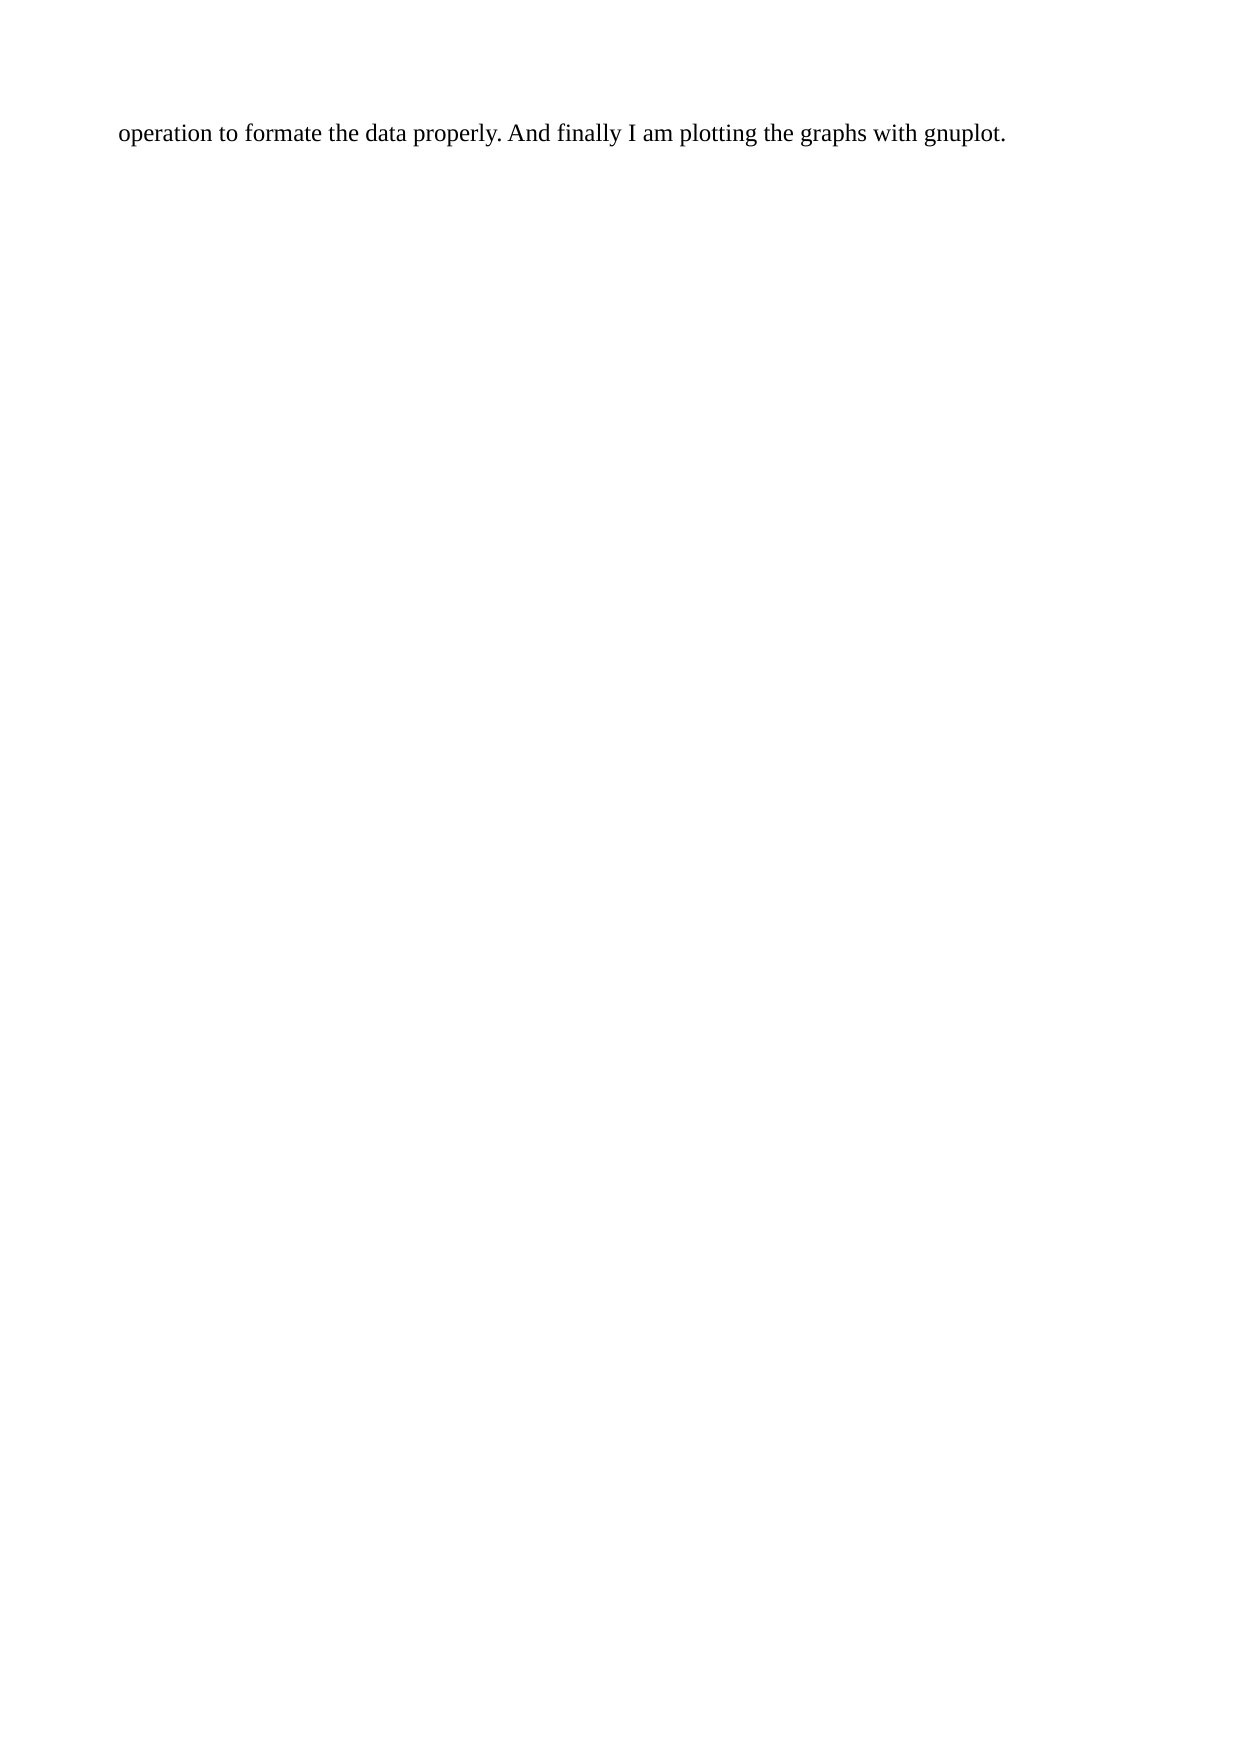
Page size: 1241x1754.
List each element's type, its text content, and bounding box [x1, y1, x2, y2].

text operation to formate the data properly. And finally I am plotting the graphs with gnuplot. [118, 118, 1122, 147]
